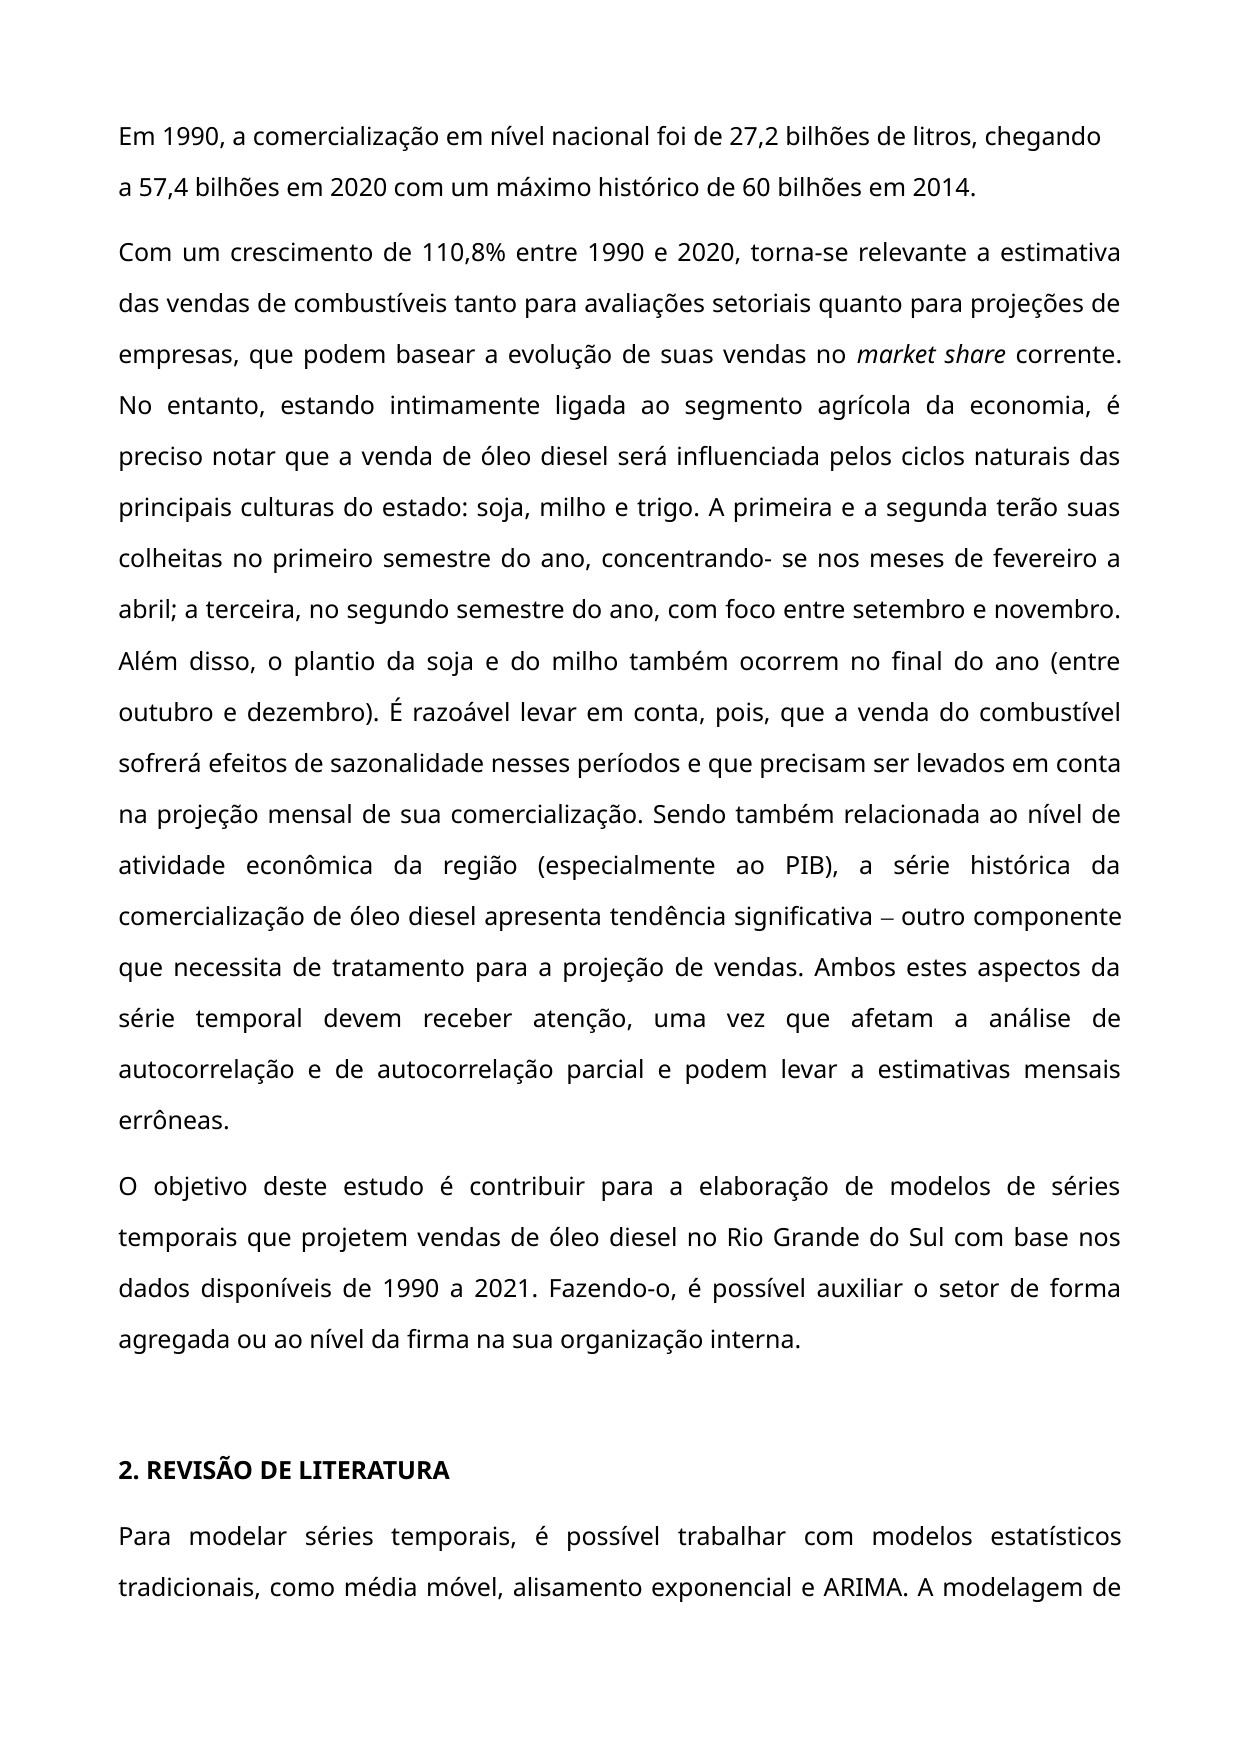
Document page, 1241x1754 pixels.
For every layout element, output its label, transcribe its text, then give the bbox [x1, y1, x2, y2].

text 2. REVISÃO DE LITERATURA [118, 1452, 1122, 1487]
text Para modelar séries temporais, é possível trabalhar com modelos estatísticos tradicionais, como média móvel, alisamento exponencial e ARIMA. A modelagem de [118, 1518, 1122, 1603]
text Em 1990, a comercialização em nível nacional foi de 27,2 bilhões de litros, chegando a 57,4 bilhões em 2020 com um máximo histórico de 60 bilhões em 2014. [118, 118, 1122, 203]
text Com um crescimento de 110,8% entre 1990 e 2020, torna-se relevante a estimativa das vendas de combustíveis tanto para avaliações setoriais quanto para projeções de empresas, que podem basear a evolução de suas vendas no market share corrente. No entanto, estando intimamente ligada ao segmento agrícola da economia, é preciso notar que a venda de óleo diesel será influenciada pelos ciclos naturais das principais culturas do estado: soja, milho e trigo. A primeira e a segunda terão suas colheitas no primeiro semestre do ano, concentrando- se nos meses de fevereiro a abril; a terceira, no segundo semestre do ano, com foco entre setembro e novembro. Além disso, o plantio da soja e do milho também ocorrem no final do ano (entre outubro e dezembro). É razoável levar em conta, pois, que a venda do combustível sofrerá efeitos de sazonalidade nesses períodos e que precisam ser levados em conta na projeção mensal de sua comercialização. Sendo também relacionada ao nível de atividade econômica da região (especialmente ao PIB), a série histórica da comercialização de óleo diesel apresenta tendência significativa – outro componente que necessita de tratamento para a projeção de vendas. Ambos estes aspectos da série temporal devem receber atenção, uma vez que afetam a análise de autocorrelação e de autocorrelação parcial e podem levar a estimativas mensais errôneas. [118, 235, 1122, 1137]
text O objetivo deste estudo é contribuir para a elaboração de modelos de séries temporais que projetem vendas de óleo diesel no Rio Grande do Sul com base nos dados disponíveis de 1990 a 2021. Fazendo-o, é possível auxiliar o setor de forma agregada ou ao nível da firma na sua organização interna. [118, 1168, 1122, 1355]
